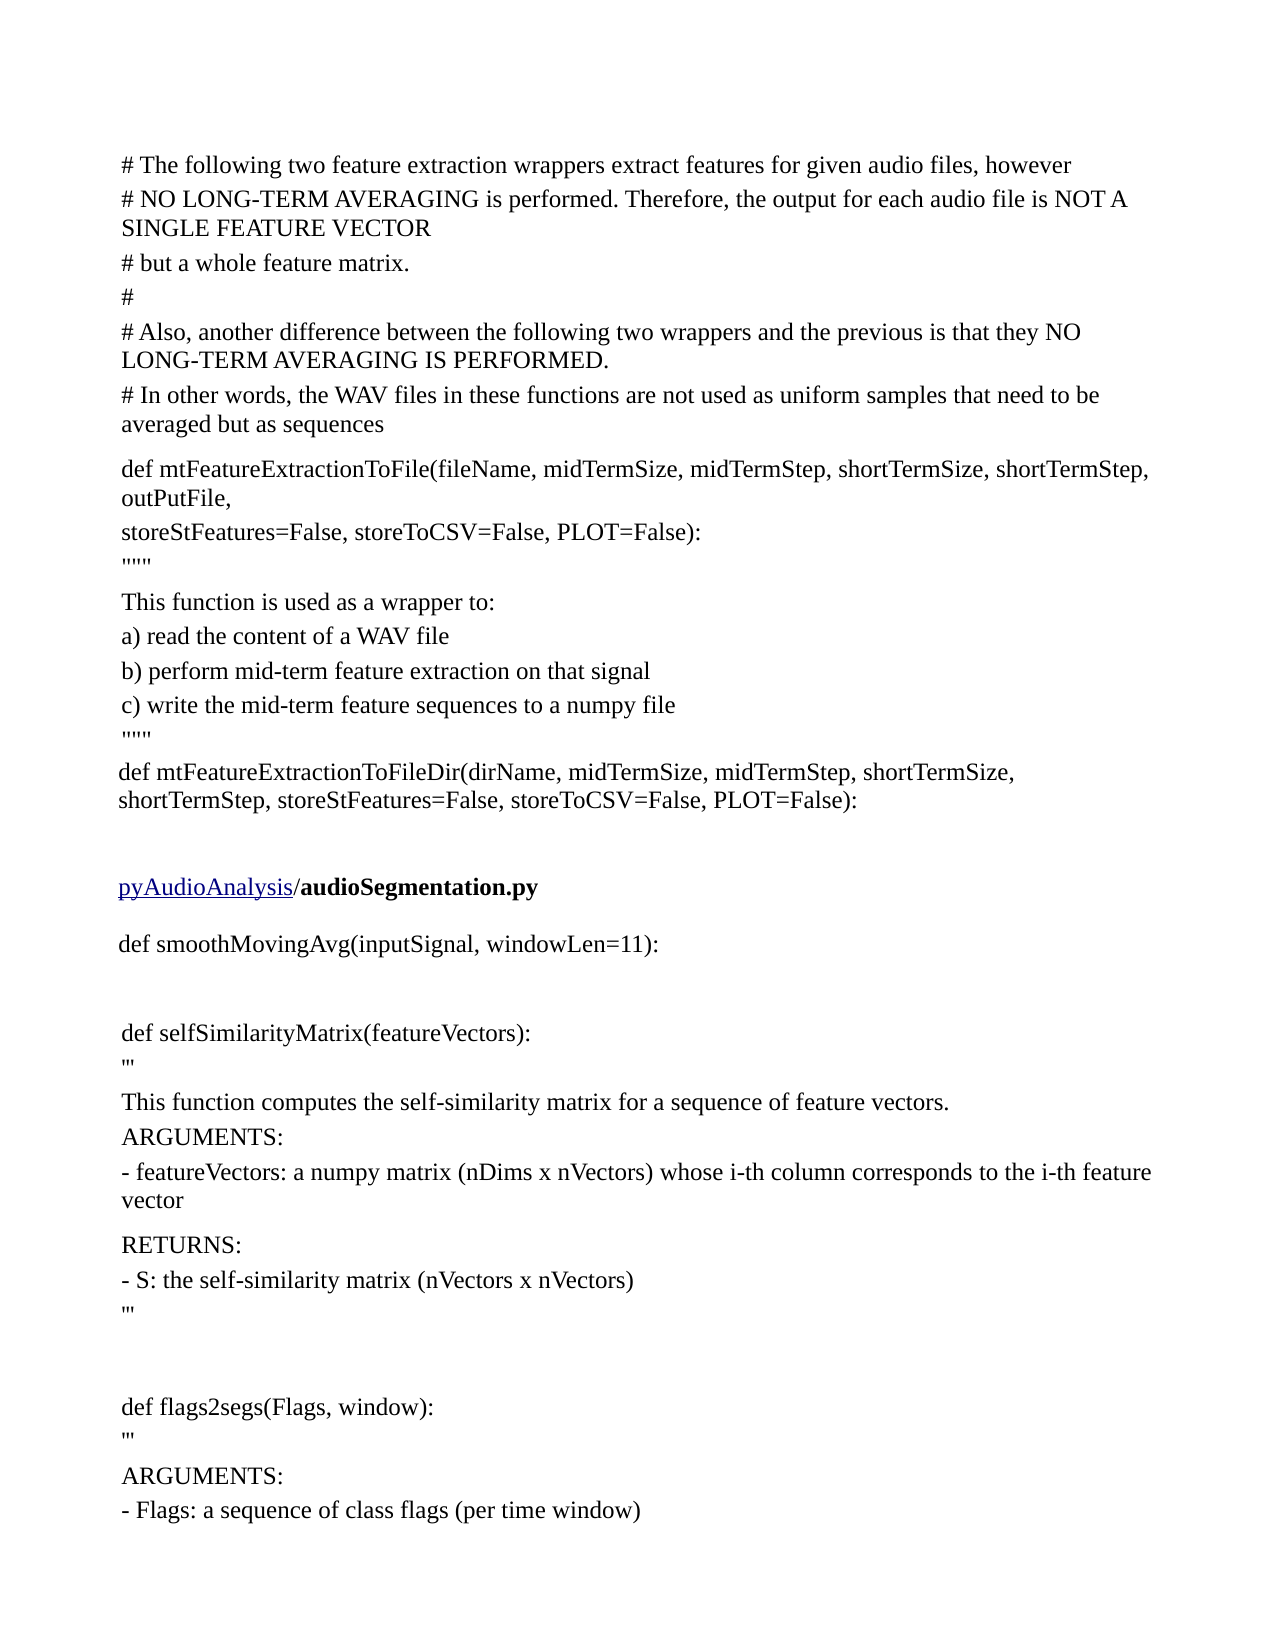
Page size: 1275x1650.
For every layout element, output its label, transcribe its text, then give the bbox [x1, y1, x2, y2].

table_cell """ [118, 549, 1157, 584]
table_cell RETURNS: [118, 1228, 1157, 1262]
table_cell [118, 441, 1157, 451]
table_header # NO LONG-TERM AVERAGING is performed. Therefore, the output for each audio file is NOT A SINGLE FEATURE VECTOR [118, 181, 1157, 245]
table_cell c) write the mid-term feature sequences to a numpy file [118, 688, 1157, 722]
table_header ''' [118, 1297, 149, 1331]
table_header ''' [118, 1424, 1157, 1458]
table_cell # In other words, the WAV files in these functions are not used as uniform samples that need to be averaged but as sequences [118, 377, 1157, 441]
table_cell - featureVectors: a numpy matrix (nDims x nVectors) whose i-th column corresponds to the i-th feature vector [118, 1154, 1157, 1217]
table_cell - Flags: a sequence of class flags (per time window) [118, 1493, 1157, 1527]
text def smoothMovingAvg(inputSignal, windowLen=11): [118, 929, 1157, 958]
table_cell This function is used as a wrapper to: [118, 584, 1157, 618]
text pyAudioAnalysis/audioSegmentation.py [118, 872, 1157, 900]
table_cell # [118, 279, 1157, 314]
table_cell a) read the content of a WAV file [118, 618, 1157, 653]
table_cell ARGUMENTS: [118, 1119, 1157, 1154]
table_cell ARGUMENTS: [118, 1458, 1157, 1493]
table_cell [118, 1217, 1157, 1228]
table_header def flags2segs(Flags, window): [118, 1389, 447, 1423]
table_cell # but a whole feature matrix. [118, 245, 1157, 279]
table_cell def mtFeatureExtractionToFile(fileName, midTermSize, midTermStep, shortTermSize, shortTermStep, outPutFile, [118, 451, 1157, 514]
table_header ''' [118, 1050, 1157, 1084]
table_header # The following two feature extraction wrappers extract features for given audio files, however [118, 147, 1083, 181]
table_cell This function computes the self-similarity matrix for a sequence of feature vectors. [118, 1085, 1157, 1119]
table_header """ [118, 722, 168, 757]
text def mtFeatureExtractionToFileDir(dirName, midTermSize, midTermStep, shortTermSize, shortTermStep, storeStFeatures=False, storeToCSV=False, PLOT=False): [118, 757, 1157, 814]
table_cell - S: the self-similarity matrix (nVectors x nVectors) [118, 1262, 1157, 1297]
table_cell b) perform mid-term feature extraction on that signal [118, 653, 1157, 687]
table_cell storeStFeatures=False, storeToCSV=False, PLOT=False): [118, 515, 1157, 549]
table_cell # Also, another difference between the following two wrappers and the previous is that they NO LONG-TERM AVERAGING IS PERFORMED. [118, 314, 1157, 377]
table_header def selfSimilarityMatrix(featureVectors): [118, 1015, 544, 1050]
